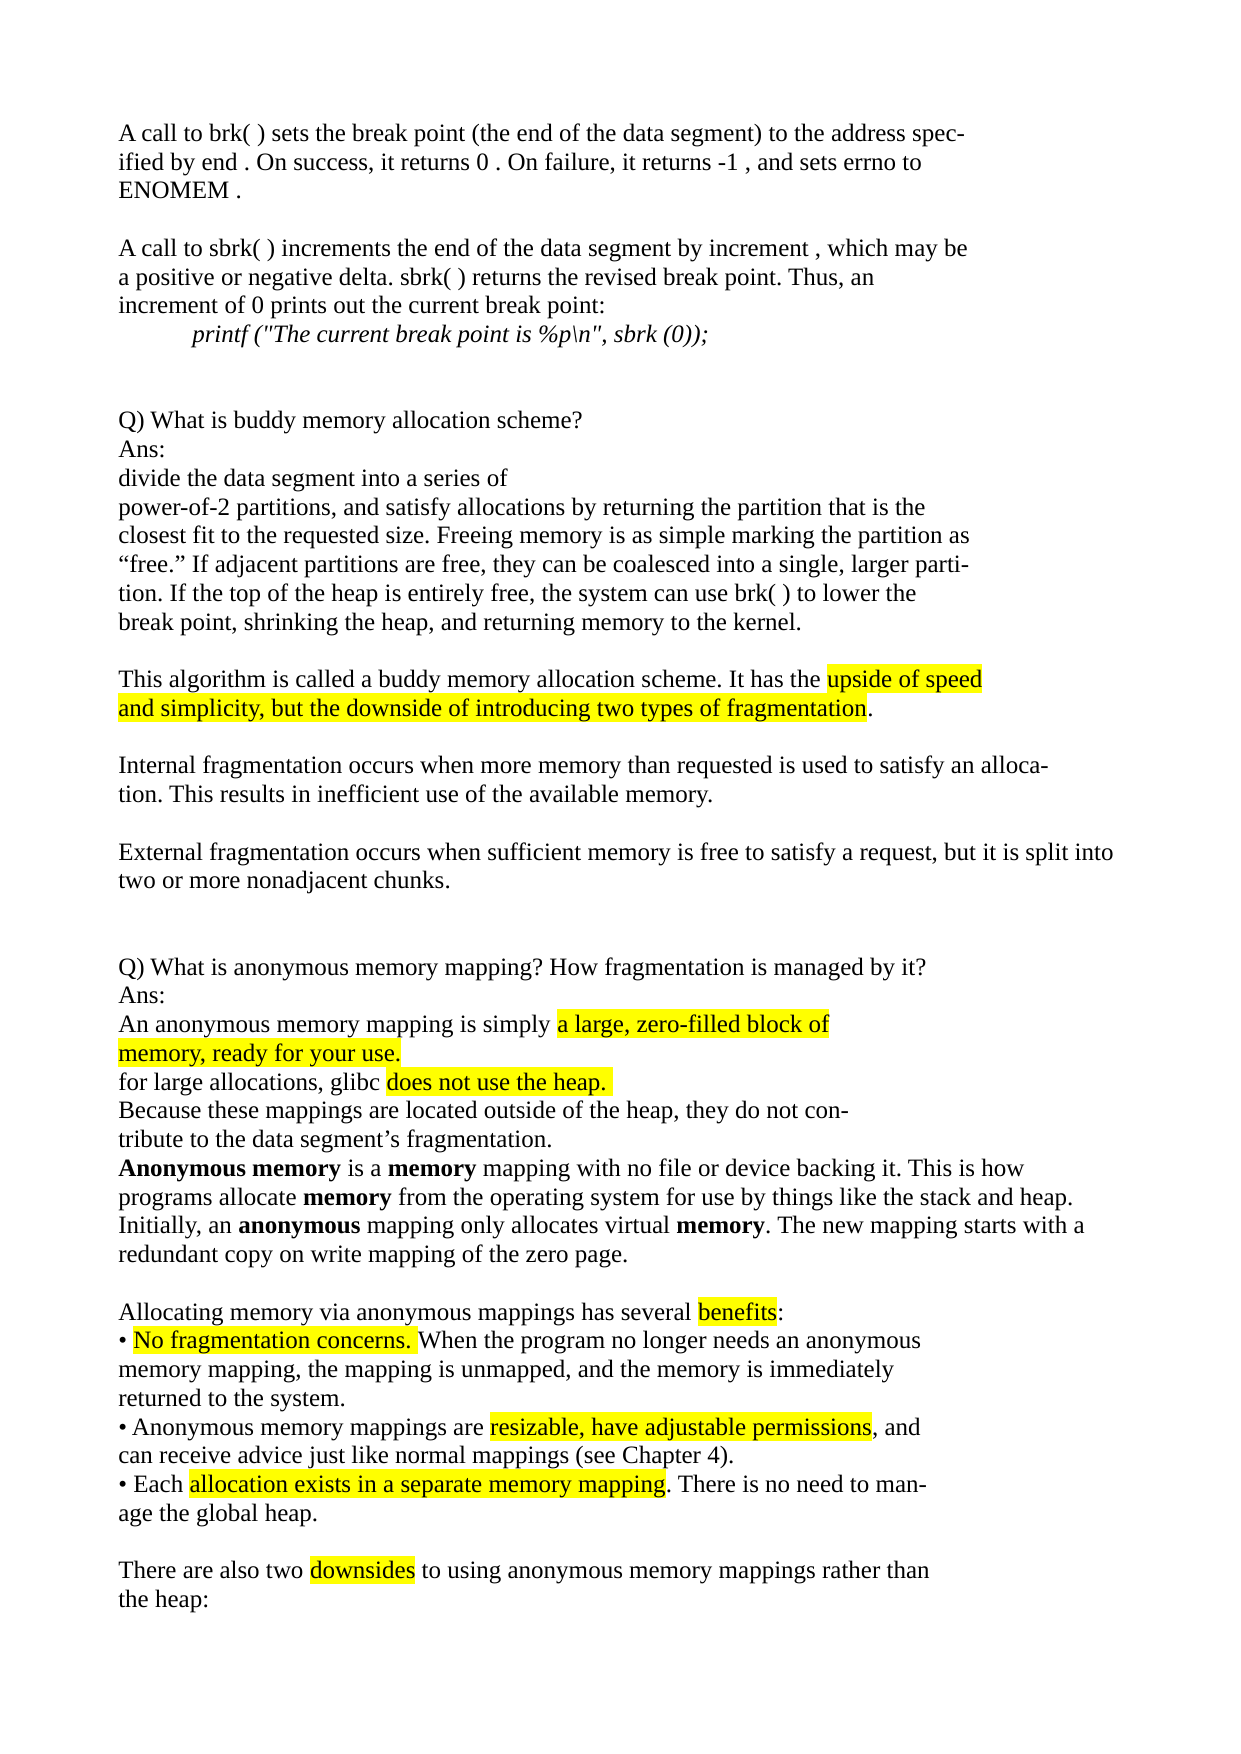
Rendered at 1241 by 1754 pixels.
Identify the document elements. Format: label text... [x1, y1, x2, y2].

text power-of-2 partitions, and satisfy allocations by returning the partition that is the [118, 492, 1122, 521]
text and simplicity, but the downside of introducing two types of fragmentation. [118, 693, 1122, 722]
text can receive advice just like normal mappings (see Chapter 4). [118, 1441, 1122, 1469]
text ENOMEM . [118, 176, 1122, 204]
text “free.” If adjacent partitions are free, they can be coalesced into a single, larger parti- [118, 549, 1122, 578]
text for large allocations, glibc does not use the heap. [118, 1067, 1122, 1096]
text External fragmentation occurs when sufficient memory is free to satisfy a request, but it is split into two or more nonadjacent chunks. [118, 837, 1122, 894]
text closest fit to the requested size. Freeing memory is as simple marking the partition as [118, 521, 1122, 549]
text Ans: [118, 981, 1122, 1009]
text • Anonymous memory mappings are resizable, have adjustable permissions, and [118, 1412, 1122, 1441]
text memory, ready for your use. [118, 1038, 1122, 1067]
text break point, shrinking the heap, and returning memory to the kernel. [118, 607, 1122, 636]
text There are also two downsides to using anonymous memory mappings rather than [118, 1556, 1122, 1584]
text tribute to the data segment’s fragmentation. [118, 1124, 1122, 1153]
text Q) What is anonymous memory mapping? How fragmentation is managed by it? [118, 952, 1122, 981]
text Q) What is buddy memory allocation scheme? [118, 406, 1122, 434]
text Internal fragmentation occurs when more memory than requested is used to satisfy an alloca- [118, 751, 1122, 779]
text Because these mappings are located outside of the heap, they do not con- [118, 1096, 1122, 1124]
text divide the data segment into a series of [118, 463, 1122, 492]
text the heap: [118, 1584, 1122, 1613]
text Allocating memory via anonymous mappings has several benefits: [118, 1297, 1122, 1326]
text A call to sbrk( ) increments the end of the data segment by increment , which may be [118, 233, 1122, 262]
text memory mapping, the mapping is unmapped, and the memory is immediately [118, 1354, 1122, 1383]
text • No fragmentation concerns. When the program no longer needs an anonymous [118, 1326, 1122, 1354]
text This algorithm is called a buddy memory allocation scheme. It has the upside of speed [118, 664, 1122, 693]
text tion. This results in inefficient use of the available memory. [118, 779, 1122, 808]
text tion. If the top of the heap is entirely free, the system can use brk( ) to lower the [118, 578, 1122, 607]
text An anonymous memory mapping is simply a large, zero-filled block of [118, 1009, 1122, 1038]
text returned to the system. [118, 1383, 1122, 1412]
text printf ("The current break point is %p\n", sbrk (0)); [118, 319, 1122, 348]
text • Each allocation exists in a separate memory mapping. There is no need to man- [118, 1469, 1122, 1498]
text increment of 0 prints out the current break point: [118, 291, 1122, 319]
text Ans: [118, 434, 1122, 463]
text A call to brk( ) sets the break point (the end of the data segment) to the address spec- [118, 118, 1122, 147]
text a positive or negative delta. sbrk( ) returns the revised break point. Thus, an [118, 262, 1122, 291]
text ified by end . On success, it returns 0 . On failure, it returns -1 , and sets errno to [118, 147, 1122, 176]
text Anonymous memory is a memory mapping with no file or device backing it. This is how programs allocate memory from the operating system for use by things like the stack and heap. Initially, an anonymous mapping only allocates virtual memory. The new mapping starts with a redundant copy on write mapping of the zero page. [118, 1153, 1122, 1268]
text age the global heap. [118, 1498, 1122, 1527]
